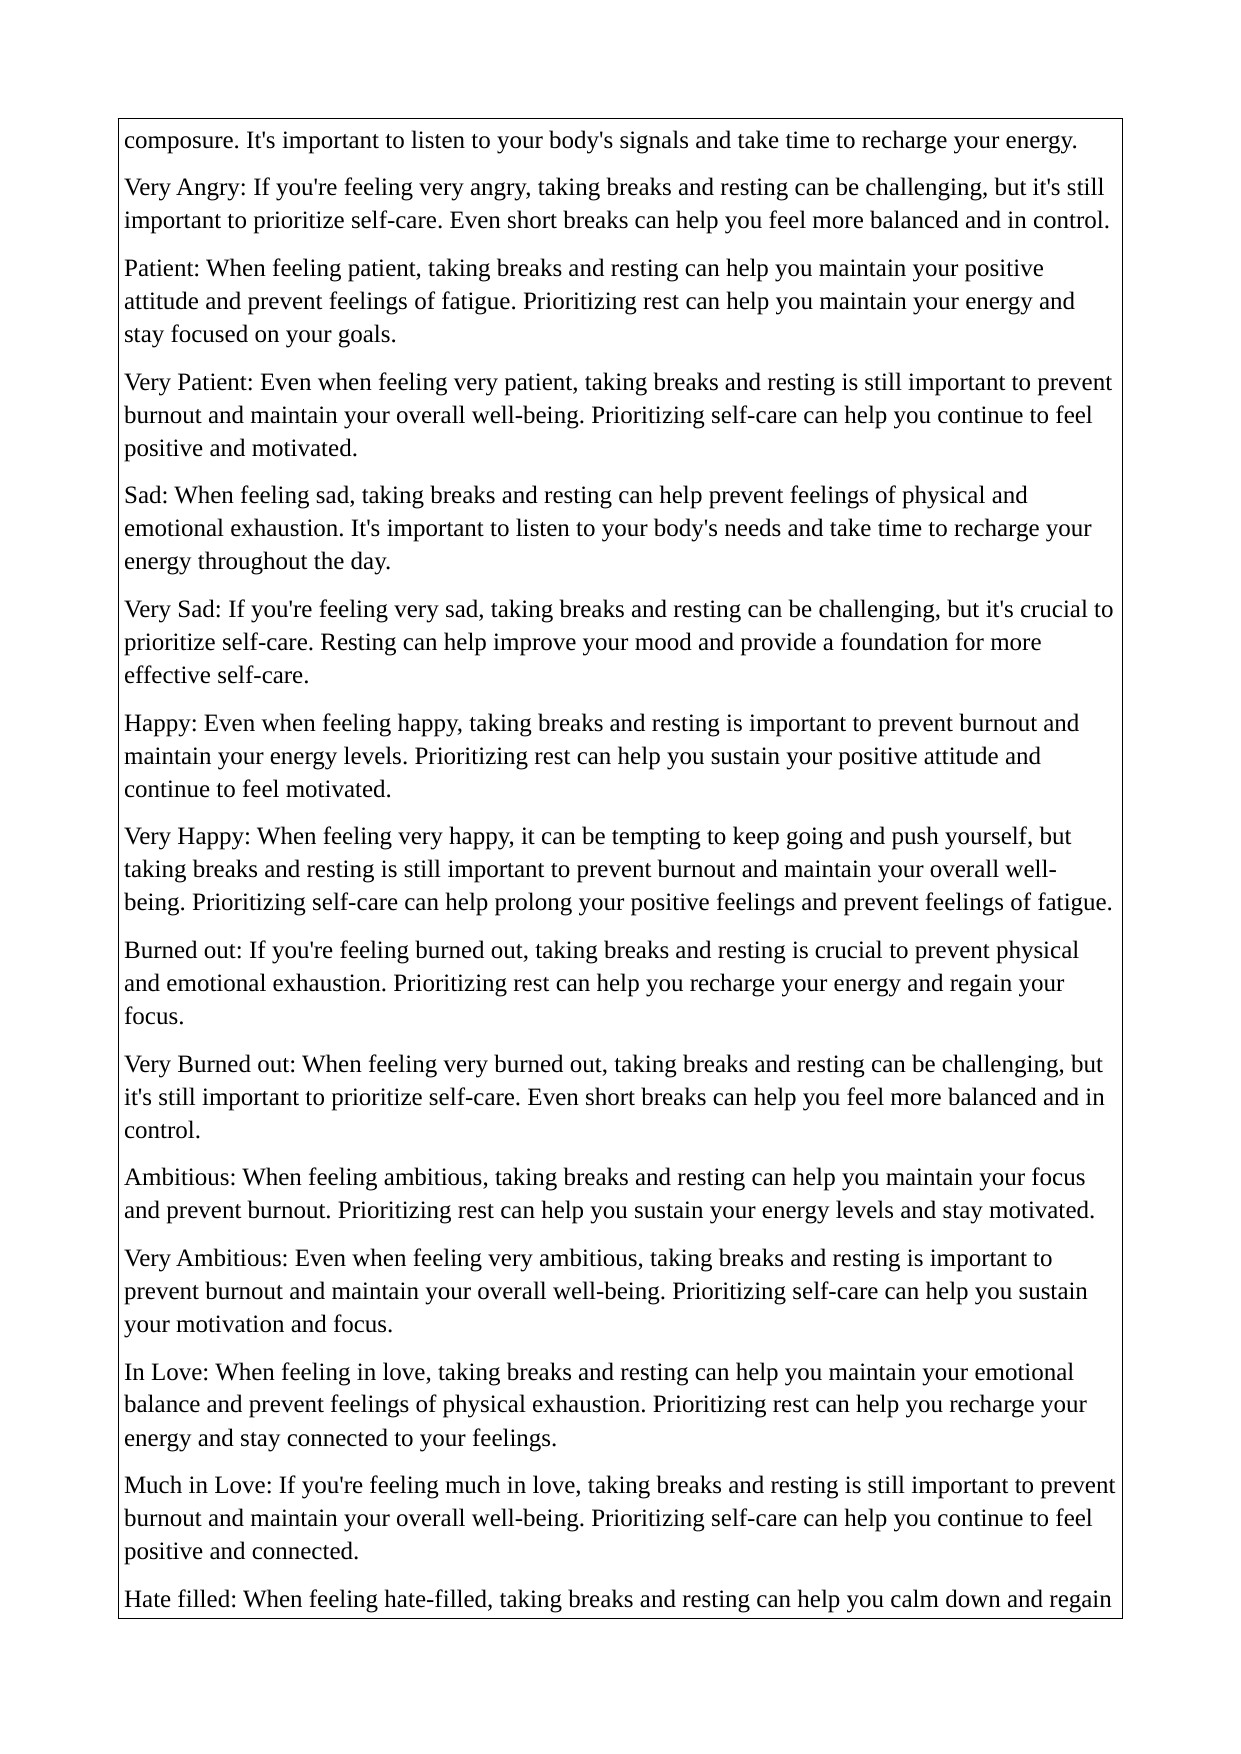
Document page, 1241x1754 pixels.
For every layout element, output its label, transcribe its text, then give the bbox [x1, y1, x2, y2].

table_header composure. It's important to listen to your body's signals and take time to recharge your energy. Very Angry: If you're feeling very angry, taking breaks and resting can be challenging, but it's still important to prioritize self-care. Even short breaks can help you feel more balanced and in control. Patient: When feeling patient, taking breaks and resting can help you maintain your positive attitude and prevent feelings of fatigue. Prioritizing rest can help you maintain your energy and stay focused on your goals. Very Patient: Even when feeling very patient, taking breaks and resting is still important to prevent burnout and maintain your overall well-being. Prioritizing self-care can help you continue to feel positive and motivated. Sad: When feeling sad, taking breaks and resting can help prevent feelings of physical and emotional exhaustion. It's important to listen to your body's needs and take time to recharge your energy throughout the day. Very Sad: If you're feeling very sad, taking breaks and resting can be challenging, but it's crucial to prioritize self-care. Resting can help improve your mood and provide a foundation for more effective self-care. Happy: Even when feeling happy, taking breaks and resting is important to prevent burnout and maintain your energy levels. Prioritizing rest can help you sustain your positive attitude and continue to feel motivated. Very Happy: When feeling very happy, it can be tempting to keep going and push yourself, but taking breaks and resting is still important to prevent burnout and maintain your overall well-being. Prioritizing self-care can help prolong your positive feelings and prevent feelings of fatigue. Burned out: If you're feeling burned out, taking breaks and resting is crucial to prevent physical and emotional exhaustion. Prioritizing rest can help you recharge your energy and regain your focus. Very Burned out: When feeling very burned out, taking breaks and resting can be challenging, but it's still important to prioritize self-care. Even short breaks can help you feel more balanced and in control. Ambitious: When feeling ambitious, taking breaks and resting can help you maintain your focus and prevent burnout. Prioritizing rest can help you sustain your energy levels and stay motivated. Very Ambitious: Even when feeling very ambitious, taking breaks and resting is important to prevent burnout and maintain your overall well-being. Prioritizing self-care can help you sustain your motivation and focus. In Love: When feeling in love, taking breaks and resting can help you maintain your emotional balance and prevent feelings of physical exhaustion. Prioritizing rest can help you recharge your energy and stay connected to your feelings. Much in Love: If you're feeling much in love, taking breaks and resting is still important to prevent burnout and maintain your overall well-being. Prioritizing self-care can help you continue to feel positive and connected. Hate filled: When feeling hate-filled, taking breaks and resting can help you calm down and regain [119, 119, 1122, 1618]
